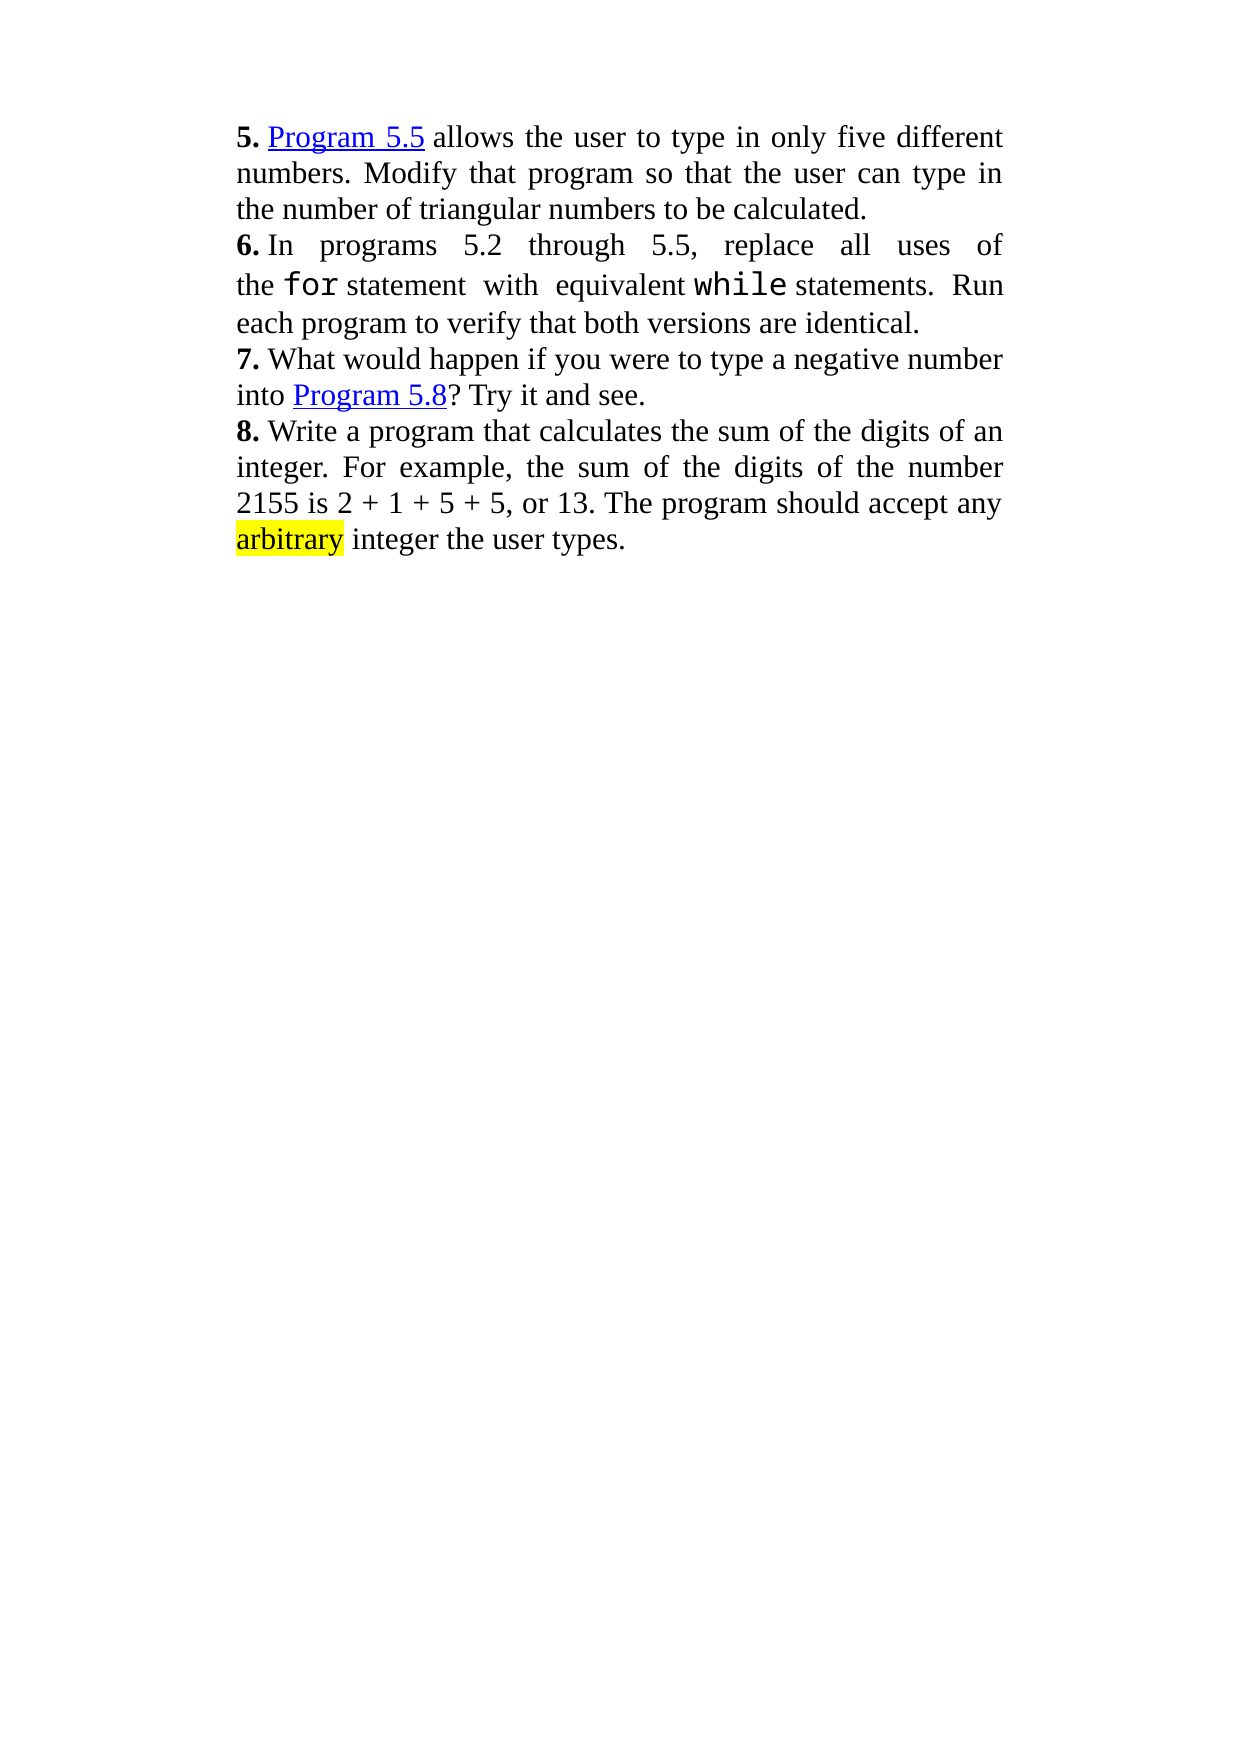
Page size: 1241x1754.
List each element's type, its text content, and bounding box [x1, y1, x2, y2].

text 6. In programs 5.2 through 5.5, replace all uses of the for statement with equivalent while statements. Run each program to verify that both versions are identical. [236, 226, 1004, 340]
text 5. Program 5.5 allows the user to type in only five different numbers. Modify that program so that the user can type in the number of triangular numbers to be calculated. [236, 118, 1004, 226]
text 8. Write a program that calculates the sum of the digits of an integer. For example, the sum of the digits of the number 2155 is 2 + 1 + 5 + 5, or 13. The program should accept any arbitrary integer the user types. [236, 412, 1004, 556]
text 7. What would happen if you were to type a negative number into Program 5.8? Try it and see. [236, 340, 1004, 412]
